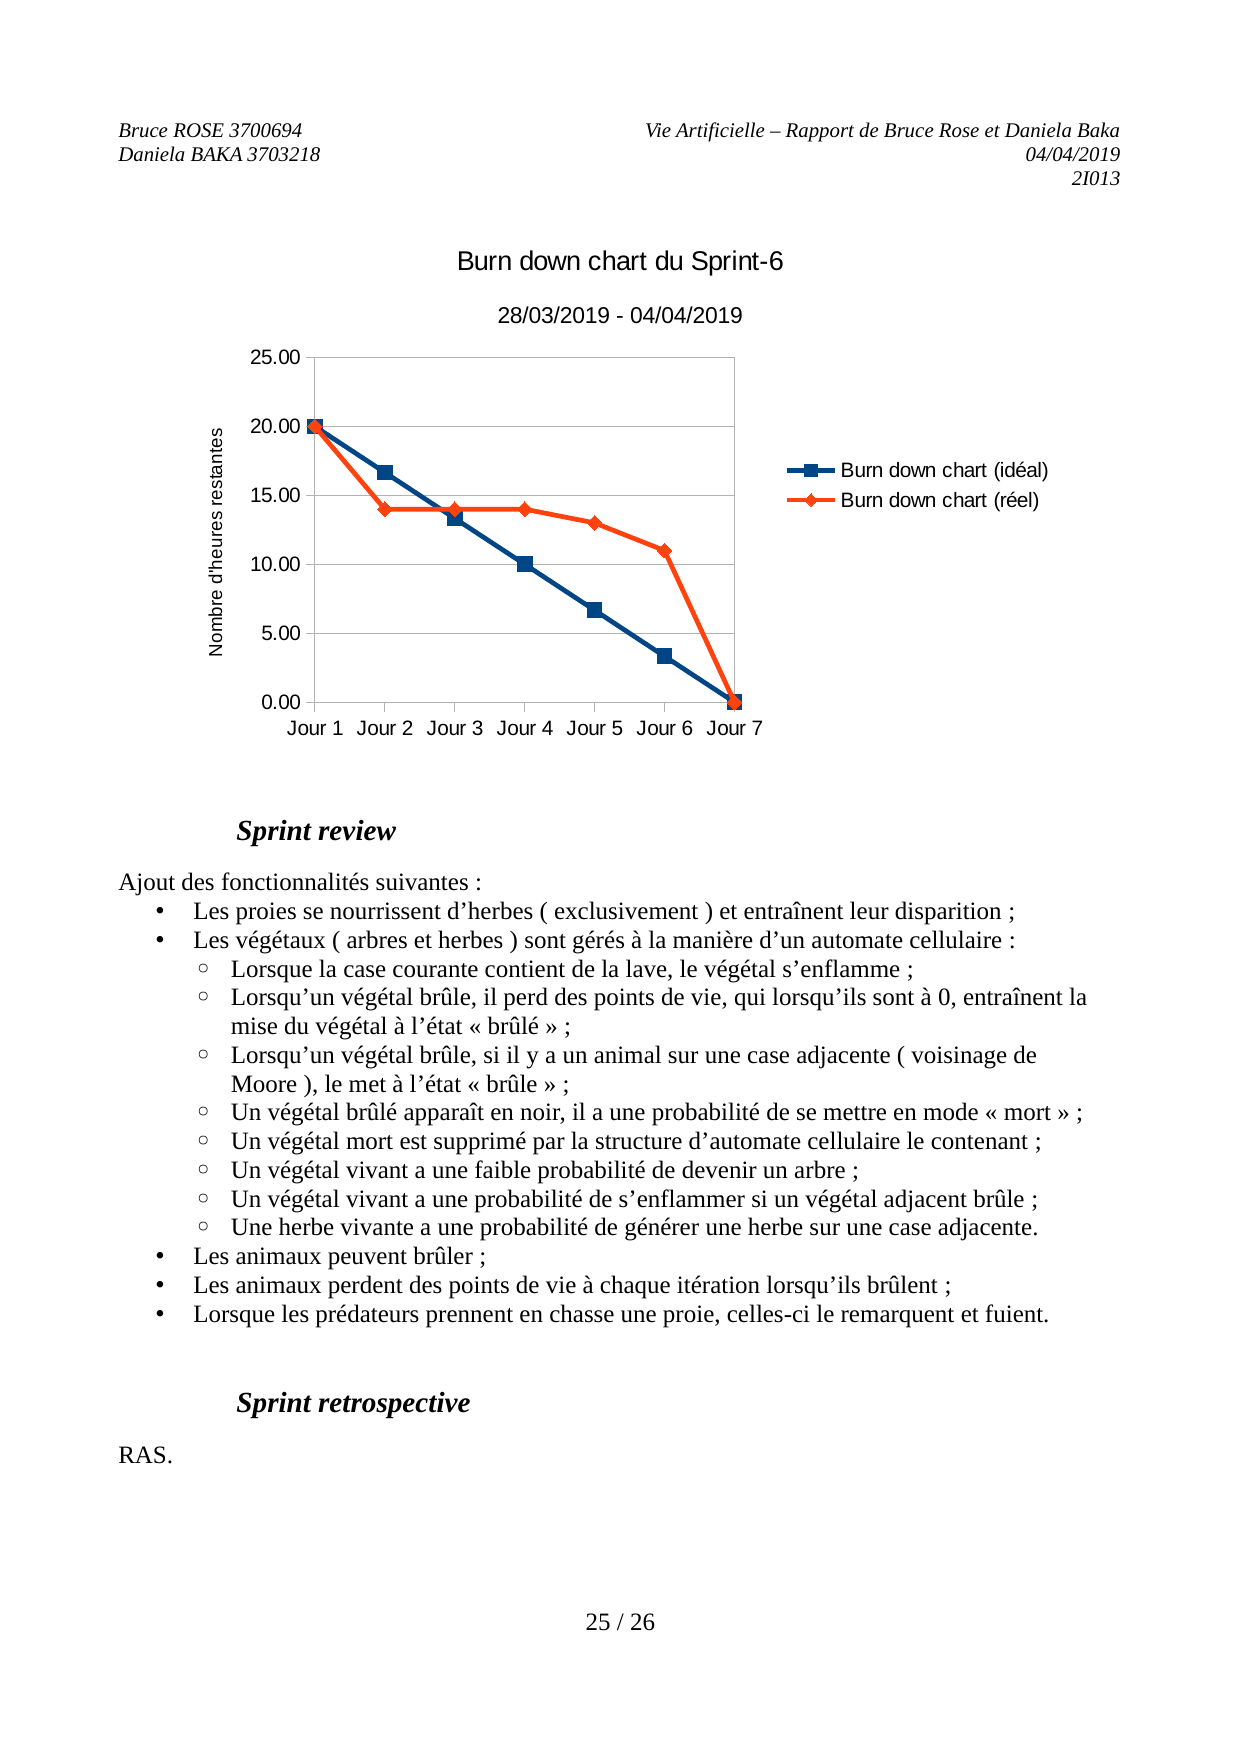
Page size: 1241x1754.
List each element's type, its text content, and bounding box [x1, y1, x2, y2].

list Lorsque les prédateurs prennent en chasse une proie, celles-ci le remarquent et fuient. [156, 1299, 1122, 1327]
list Un végétal mort est supprimé par la structure d’automate cellulaire le contenant ; [193, 1126, 1122, 1155]
list Les animaux peuvent brûler ; [156, 1241, 1122, 1270]
text Ajout des fonctionnalités suivantes : [118, 867, 1122, 896]
list Un végétal vivant a une faible probabilité de devenir un arbre ; [193, 1155, 1122, 1184]
list Les végétaux ( arbres et herbes ) sont gérés à la manière d’un automate cellulaire : [156, 925, 1122, 954]
list Un végétal brûlé apparaît en noir, il a une probabilité de se mettre en mode « mort » ; [193, 1097, 1122, 1126]
list Les animaux perdent des points de vie à chaque itération lorsqu’ils brûlent ; [156, 1270, 1122, 1299]
list Lorsqu’un végétal brûle, si il y a un animal sur une case adjacente ( voisinage de Moore ), le met à l’état « brûle » ; [193, 1040, 1122, 1097]
list Un végétal vivant a une probabilité de s’enflammer si un végétal adjacent brûle ; [193, 1184, 1122, 1212]
list Les proies se nourrissent d’herbes ( exclusivement ) et entraînent leur disparition ; [156, 896, 1122, 925]
list Lorsque la case courante contient de la lave, le végétal s’enflamme ; [193, 954, 1122, 982]
text RAS. [118, 1440, 1122, 1468]
list Une herbe vivante a une probabilité de générer une herbe sur une case adjacente. [193, 1212, 1122, 1241]
list Lorsqu’un végétal brûle, il perd des points de vie, qui lorsqu’ils sont à 0, entraînent la mise du végétal à l’état « brûlé » ; [193, 982, 1122, 1040]
text Sprint review [118, 813, 1122, 846]
text Sprint retrospective [118, 1385, 1122, 1418]
